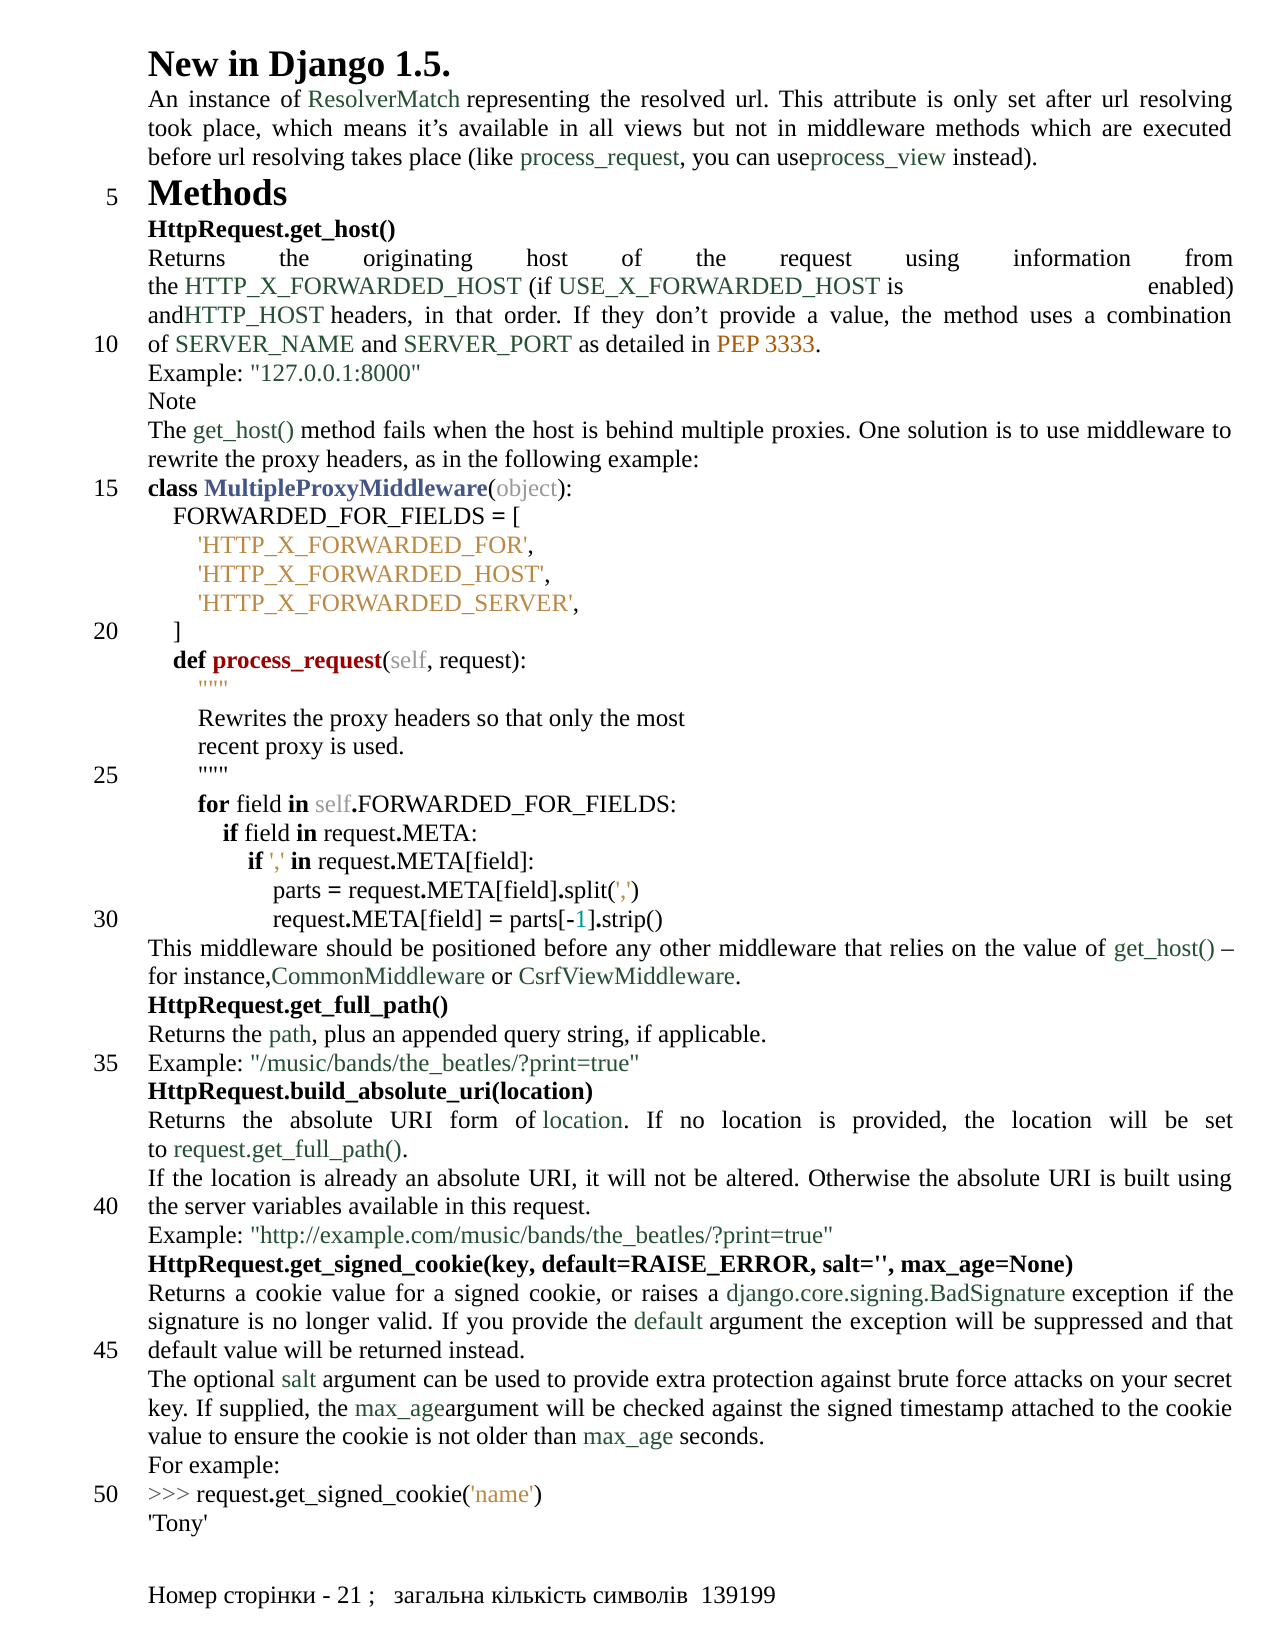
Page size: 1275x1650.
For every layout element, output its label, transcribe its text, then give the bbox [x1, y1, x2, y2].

text Returns the absolute URI form of location. If no location is provided, the location will be set to request.get_full_path(). [148, 1105, 1234, 1163]
text for field in self.FORWARDED_FOR_FIELDS: [148, 789, 1234, 818]
text HttpRequest.get_full_path() [148, 990, 1234, 1019]
text HttpRequest.get_host() [148, 214, 1234, 243]
text """ [148, 760, 1234, 789]
text For example: [148, 1450, 1234, 1479]
subtitle An instance of ResolverMatch representing the resolved url. This attribute is only set after url resolving took place, which means it’s available in all views but not in middleware methods which are executed before url resolving takes place (like process_request, you can useprocess_view instead). [148, 84, 1234, 171]
text """ [148, 674, 1234, 703]
text 'HTTP_X_FORWARDED_HOST', [148, 559, 1234, 588]
text Returns the path, plus an appended query string, if applicable. [148, 1019, 1234, 1048]
text parts = request.META[field].split(',') [148, 875, 1234, 904]
text Note [148, 386, 1234, 415]
text if field in request.META: [148, 818, 1234, 846]
text Returns a cookie value for a signed cookie, or raises a django.core.signing.BadSignature exception if the signature is no longer valid. If you provide the default argument the exception will be suppressed and that default value will be returned instead. [148, 1278, 1234, 1364]
text 'Tony' [148, 1508, 1234, 1536]
text FORWARDED_FOR_FIELDS = [ [148, 501, 1234, 530]
text ] [148, 616, 1234, 645]
text The get_host() method fails when the host is behind multiple proxies. One solution is to use middleware to rewrite the proxy headers, as in the following example: [148, 415, 1234, 473]
text def process_request(self, request): [148, 645, 1234, 674]
text >>> request.get_signed_cookie('name') [148, 1479, 1234, 1508]
text 'HTTP_X_FORWARDED_FOR', [148, 530, 1234, 559]
text recent proxy is used. [148, 731, 1234, 760]
text This middleware should be positioned before any other middleware that relies on the value of get_host() – for instance,CommonMiddleware or CsrfViewMiddleware. [148, 933, 1234, 990]
subtitle New in Django 1.5. [148, 41, 1234, 84]
subtitle Methods [148, 171, 1234, 214]
text 'HTTP_X_FORWARDED_SERVER', [148, 588, 1234, 616]
text Returns the originating host of the request using information from the HTTP_X_FORWARDED_HOST (if USE_X_FORWARDED_HOST is enabled) andHTTP_HOST headers, in that order. If they don’t provide a value, the method uses a combination of SERVER_NAME and SERVER_PORT as detailed in PEP 3333. [148, 243, 1234, 358]
text Example: "http://example.com/music/bands/the_beatles/?print=true" [148, 1220, 1234, 1249]
text HttpRequest.get_signed_cookie(key, default=RAISE_ERROR, salt='', max_age=None) [148, 1249, 1234, 1278]
text if ',' in request.META[field]: [148, 846, 1234, 875]
text HttpRequest.build_absolute_uri(location) [148, 1076, 1234, 1105]
text Example: "127.0.0.1:8000" [148, 358, 1234, 386]
text If the location is already an absolute URI, it will not be altered. Otherwise the absolute URI is built using the server variables available in this request. [148, 1163, 1234, 1220]
text Rewrites the proxy headers so that only the most [148, 703, 1234, 731]
text class MultipleProxyMiddleware(object): [148, 473, 1234, 501]
text The optional salt argument can be used to provide extra protection against brute force attacks on your secret key. If supplied, the max_ageargument will be checked against the signed timestamp attached to the cookie value to ensure the cookie is not older than max_age seconds. [148, 1364, 1234, 1450]
text Example: "/music/bands/the_beatles/?print=true" [148, 1048, 1234, 1076]
text request.META[field] = parts[-1].strip() [148, 904, 1234, 933]
